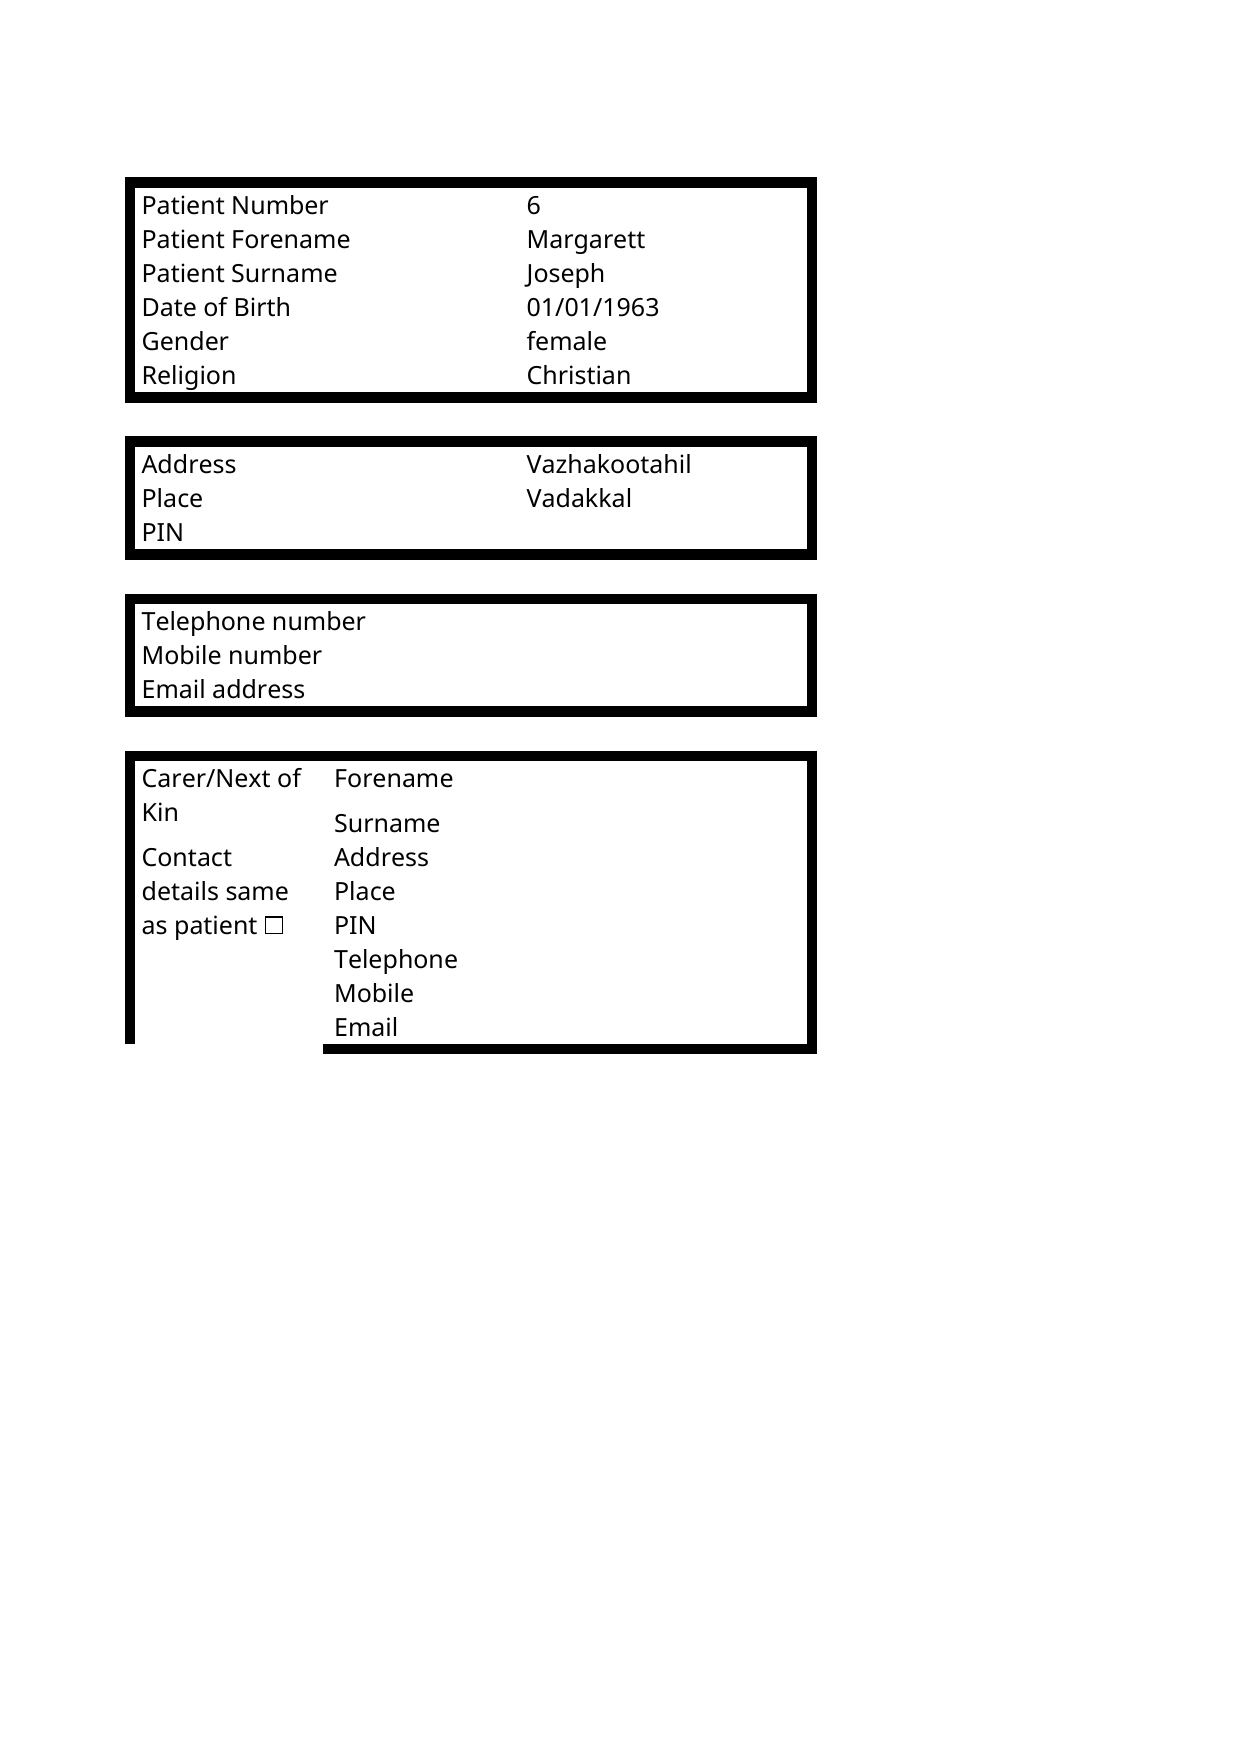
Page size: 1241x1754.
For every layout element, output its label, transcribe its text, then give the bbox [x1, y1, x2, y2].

table_cell Patient Surname [135, 256, 515, 290]
table_cell Email [323, 1010, 515, 1044]
table_cell [515, 874, 807, 908]
table_header Patient Number [135, 188, 515, 222]
table_cell [515, 840, 807, 874]
table_cell Christian [515, 358, 807, 392]
table_cell Religion [135, 358, 515, 392]
table_cell Place [135, 481, 515, 515]
table_cell Patient Forename [135, 222, 515, 256]
table_cell Mobile [323, 976, 515, 1010]
table_header Address [135, 447, 515, 481]
table_header [515, 761, 807, 795]
table_header Forename [323, 761, 515, 795]
table_cell [515, 908, 807, 942]
table_header Carer/Next of Kin [135, 761, 323, 839]
table_cell PIN [135, 515, 515, 549]
table_cell [515, 942, 807, 976]
table_cell Date of Birth [135, 290, 515, 324]
table_cell [515, 672, 807, 706]
table_cell Telephone [323, 942, 515, 976]
table_cell Mobile number [135, 638, 515, 672]
table_cell [515, 638, 807, 672]
table_cell Email address [135, 672, 515, 706]
table_header 6 [515, 188, 807, 222]
table_cell Margarett [515, 222, 807, 256]
table_header Vazhakootahil [515, 447, 807, 481]
table_header [515, 604, 807, 638]
table_cell Gender [135, 324, 515, 358]
table_cell [515, 1010, 807, 1044]
table_cell 01/01/1963 [515, 290, 807, 324]
table_cell [515, 795, 807, 839]
table_cell [515, 976, 807, 1010]
table_cell Joseph [515, 256, 807, 290]
table_cell female [515, 324, 807, 358]
table_header Telephone number [135, 604, 515, 638]
table_cell PIN [323, 908, 515, 942]
table_cell Surname [323, 795, 515, 839]
table_cell Address [323, 840, 515, 874]
table_cell Vadakkal [515, 481, 807, 515]
table_cell Contact details same as patient [135, 840, 323, 1044]
table_cell Place [323, 874, 515, 908]
table_cell [515, 515, 807, 549]
